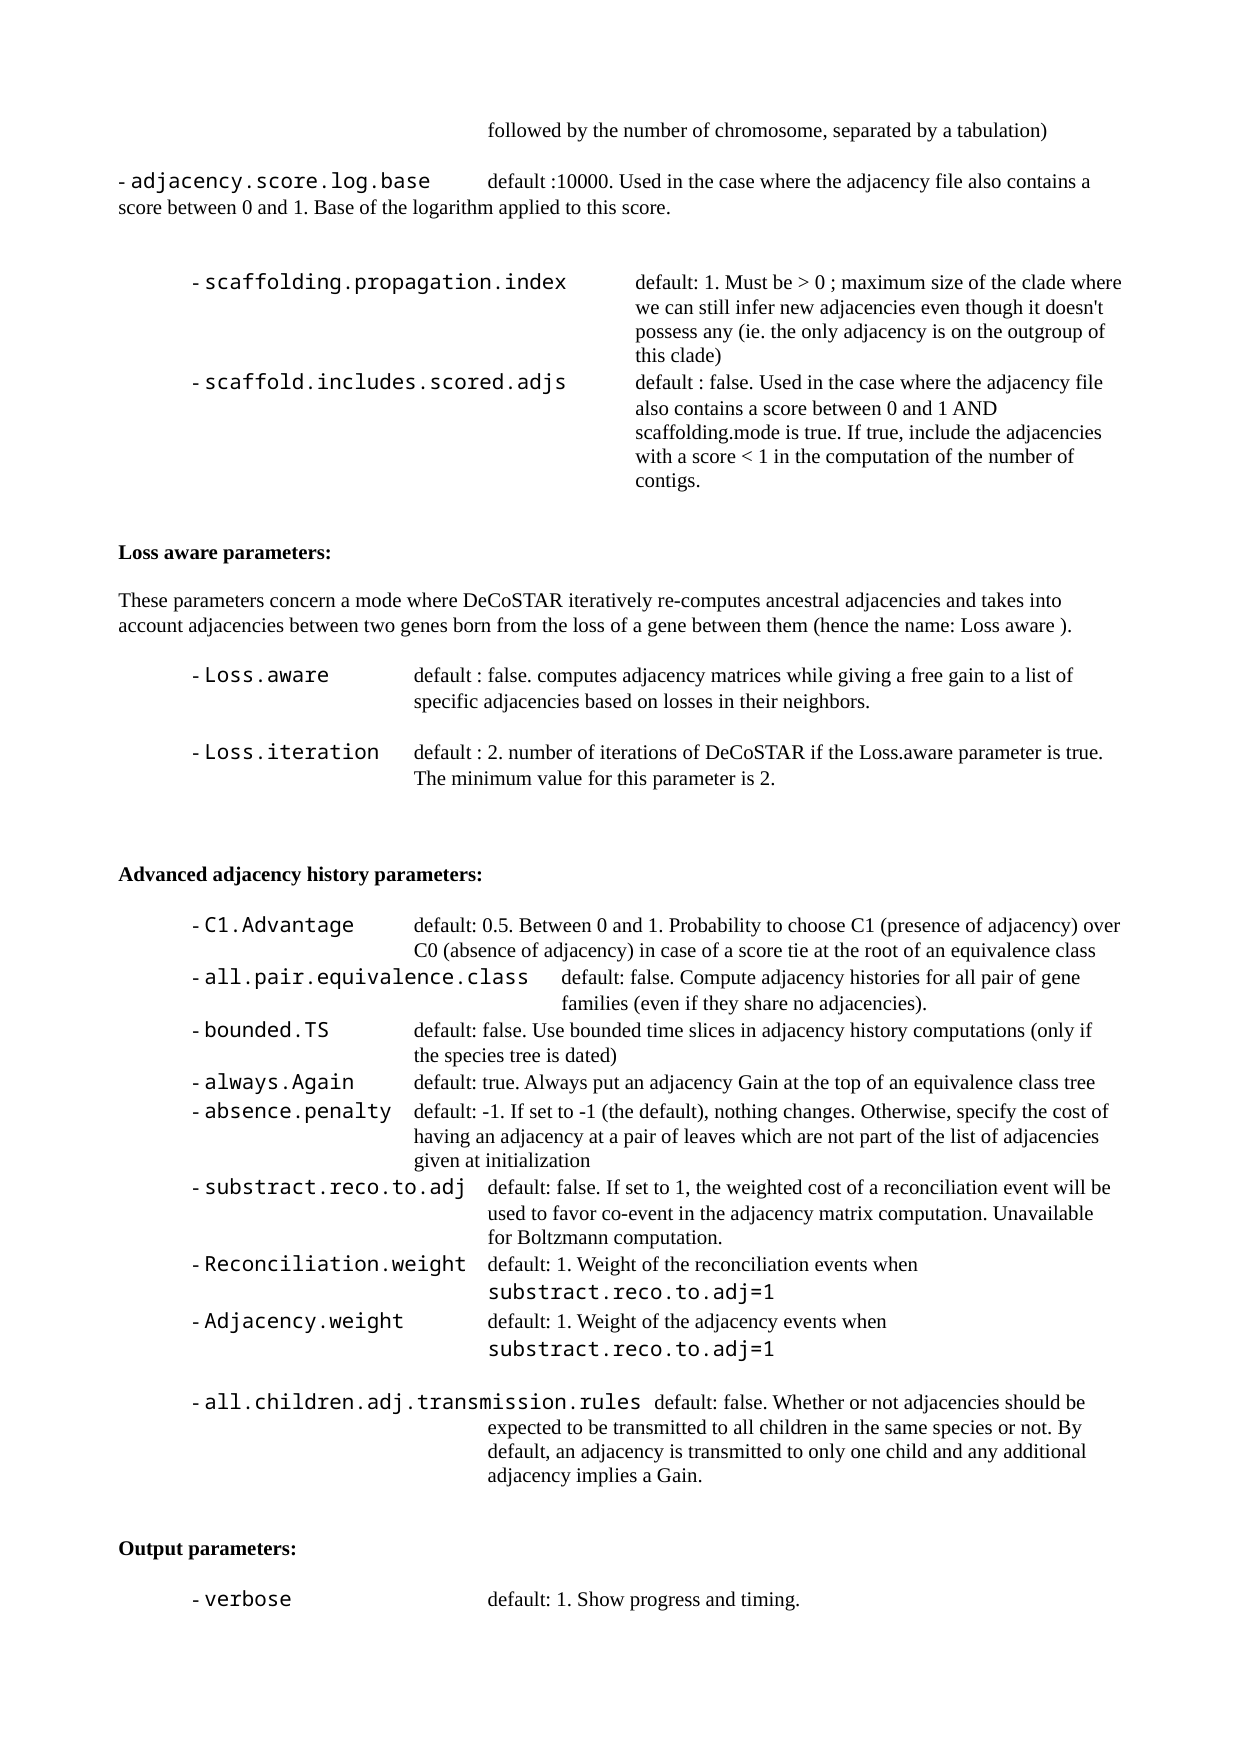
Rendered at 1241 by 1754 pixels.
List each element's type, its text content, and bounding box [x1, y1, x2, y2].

text - all.children.adj.transmission.rules default: false. Whether or not adjacencies should be expected to be transmitted to all children in the same species or not. By default, an adjacency is transmitted to only one child and any additional adjacency implies a Gain. [118, 1387, 1122, 1487]
text - Loss.aware default : false. computes adjacency matrices while giving a free gain to a list of specific adjacencies based on losses in their neighbors. [118, 661, 1122, 713]
text - all.pair.equivalence.class default: false. Compute adjacency histories for all pair of gene families (even if they share no adjacencies). [118, 962, 1122, 1015]
text - verbose default: 1. Show progress and timing. [118, 1584, 1122, 1612]
text - Adjacency.weight default: 1. Weight of the adjacency events when substract.reco.to.adj=1 [118, 1306, 1122, 1363]
text Output parameters: [118, 1536, 1122, 1560]
text - always.Again default: true. Always put an adjacency Gain at the top of an equivalence class tree [118, 1067, 1122, 1096]
text - bounded.TS default: false. Use bounded time slices in adjacency history computations (only if the species tree is dated) [118, 1015, 1122, 1067]
text - Reconciliation.weight default: 1. Weight of the reconciliation events when substract.reco.to.adj=1 [118, 1249, 1122, 1306]
text followed by the number of chromosome, separated by a tabulation) [118, 118, 1122, 142]
text These parameters concern a mode where DeCoSTAR iteratively re-computes ancestral adjacencies and takes into account adjacencies between two genes born from the loss of a gene between them (hence the name: Loss aware ). [118, 588, 1122, 637]
text - scaffolding.propagation.index default: 1. Must be > 0 ; maximum size of the clade where we can still infer new adjacencies even though it doesn't possess any (ie. the only adjacency is on the outgroup of this clade) [118, 267, 1122, 367]
text Advanced adjacency history parameters: [118, 862, 1122, 886]
text - adjacency.score.log.base default :10000. Used in the case where the adjacency file also contains a score between 0 and 1. Base of the logarithm applied to this score. [118, 166, 1122, 219]
text - scaffold.includes.scored.adjs default : false. Used in the case where the adjacency file also contains a score between 0 and 1 AND scaffolding.mode is true. If true, include the adjacencies with a score < 1 in the computation of the number of contigs. [118, 367, 1122, 492]
text - Loss.iteration default : 2. number of iterations of DeCoSTAR if the Loss.aware parameter is true. The minimum value for this parameter is 2. [118, 737, 1122, 790]
text - substract.reco.to.adj default: false. If set to 1, the weighted cost of a reconciliation event will be used to favor co-event in the adjacency matrix computation. Unavailable for Boltzmann computation. [118, 1172, 1122, 1249]
text Loss aware parameters: [118, 540, 1122, 564]
text - C1.Advantage default: 0.5. Between 0 and 1. Probability to choose C1 (presence of adjacency) over C0 (absence of adjacency) in case of a score tie at the root of an equivalence class [118, 910, 1122, 962]
text - absence.penalty default: -1. If set to -1 (the default), nothing changes. Otherwise, specify the cost of having an adjacency at a pair of leaves which are not part of the list of adjacencies given at initialization [118, 1096, 1122, 1172]
